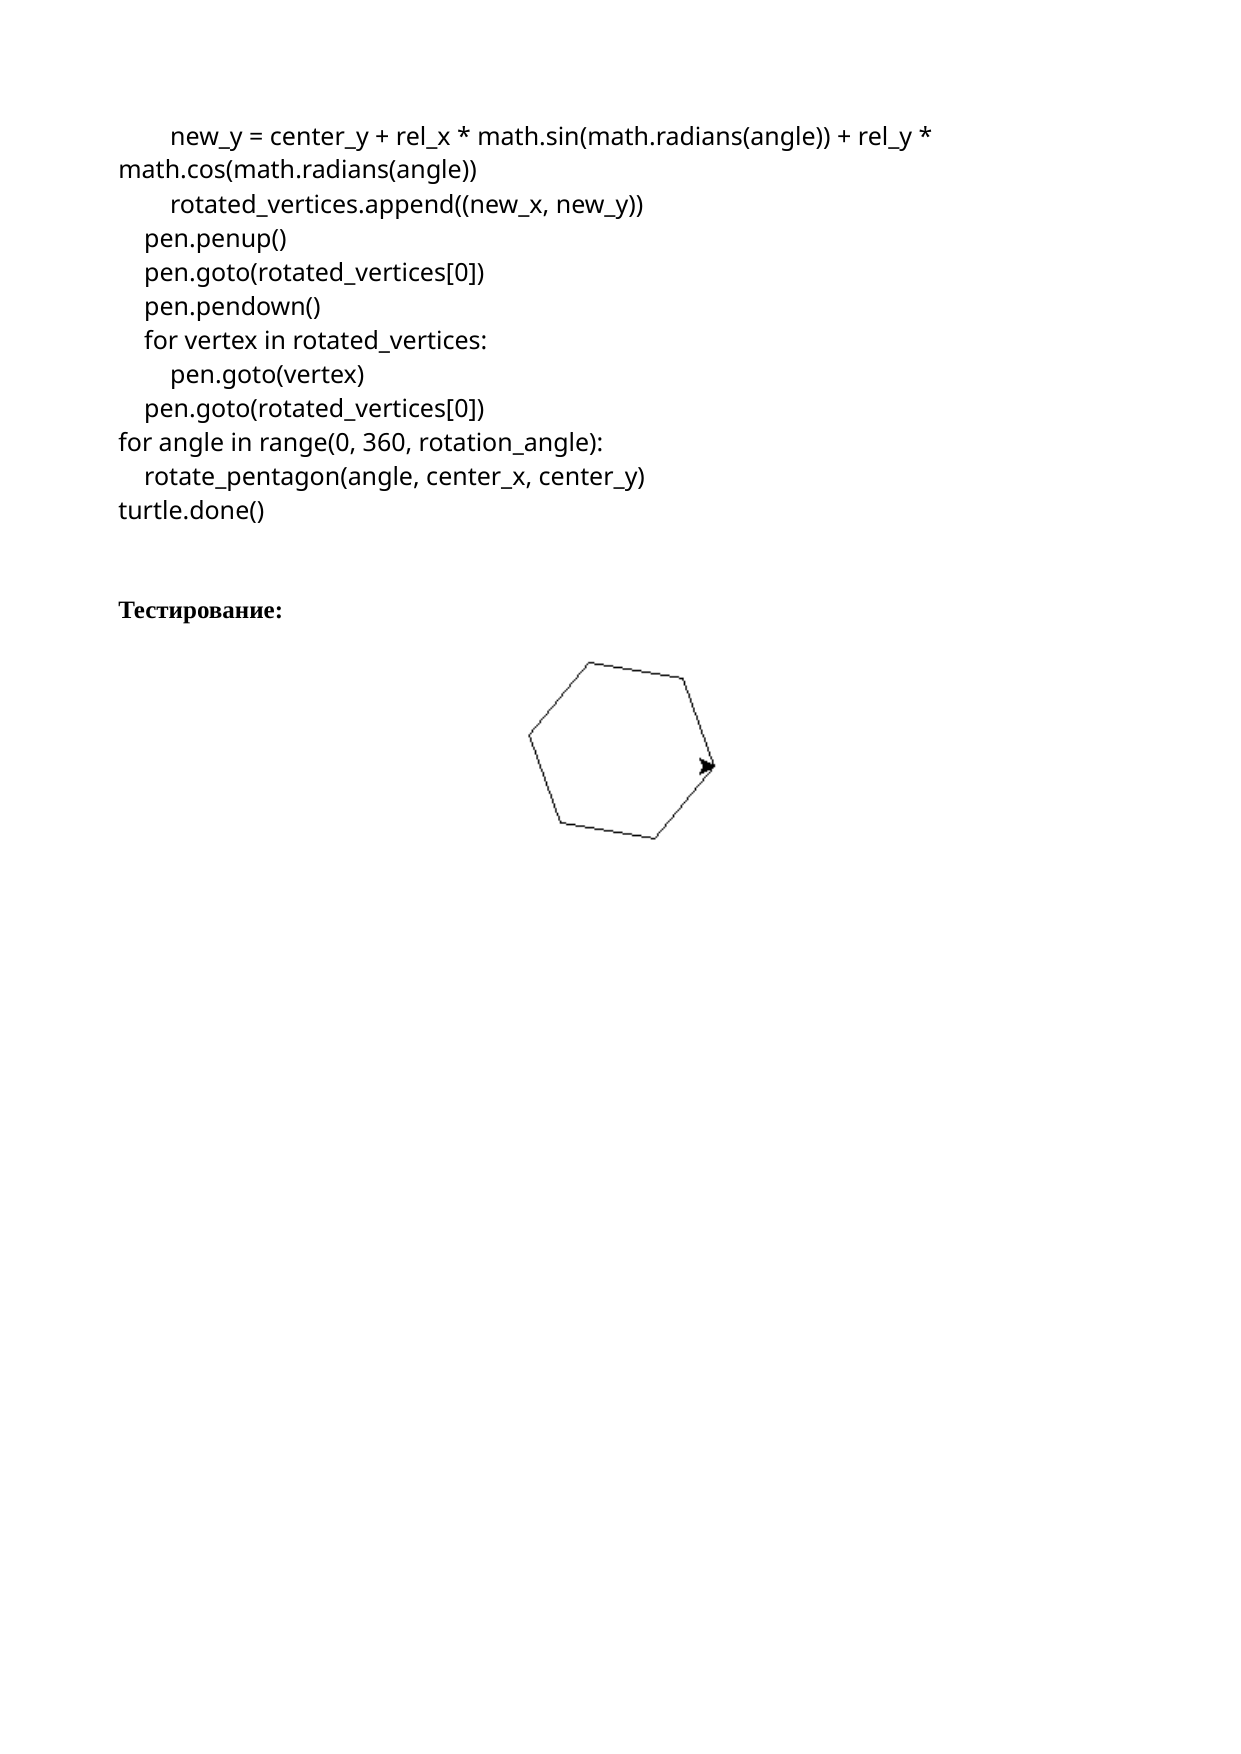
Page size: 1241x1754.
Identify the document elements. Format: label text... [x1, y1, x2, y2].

text pen.goto(rotated_vertices[0]) [118, 391, 1122, 425]
text Тестирование: [118, 595, 1122, 624]
text rotate_pentagon(angle, center_x, center_y) [118, 459, 1122, 493]
text for vertex in rotated_vertices: [118, 322, 1122, 357]
text pen.penup() [118, 220, 1122, 254]
text for angle in range(0, 360, rotation_angle): [118, 425, 1122, 459]
text new_y = center_y + rel_x * math.sin(math.radians(angle)) + rel_y * math.cos(math.radians(angle)) [118, 118, 1122, 186]
text pen.pendown() [118, 288, 1122, 322]
text rotated_vertices.append((new_x, new_y)) [118, 186, 1122, 220]
text pen.goto(vertex) [118, 357, 1122, 391]
text turtle.done() [118, 493, 1122, 527]
text pen.goto(rotated_vertices[0]) [118, 254, 1122, 288]
